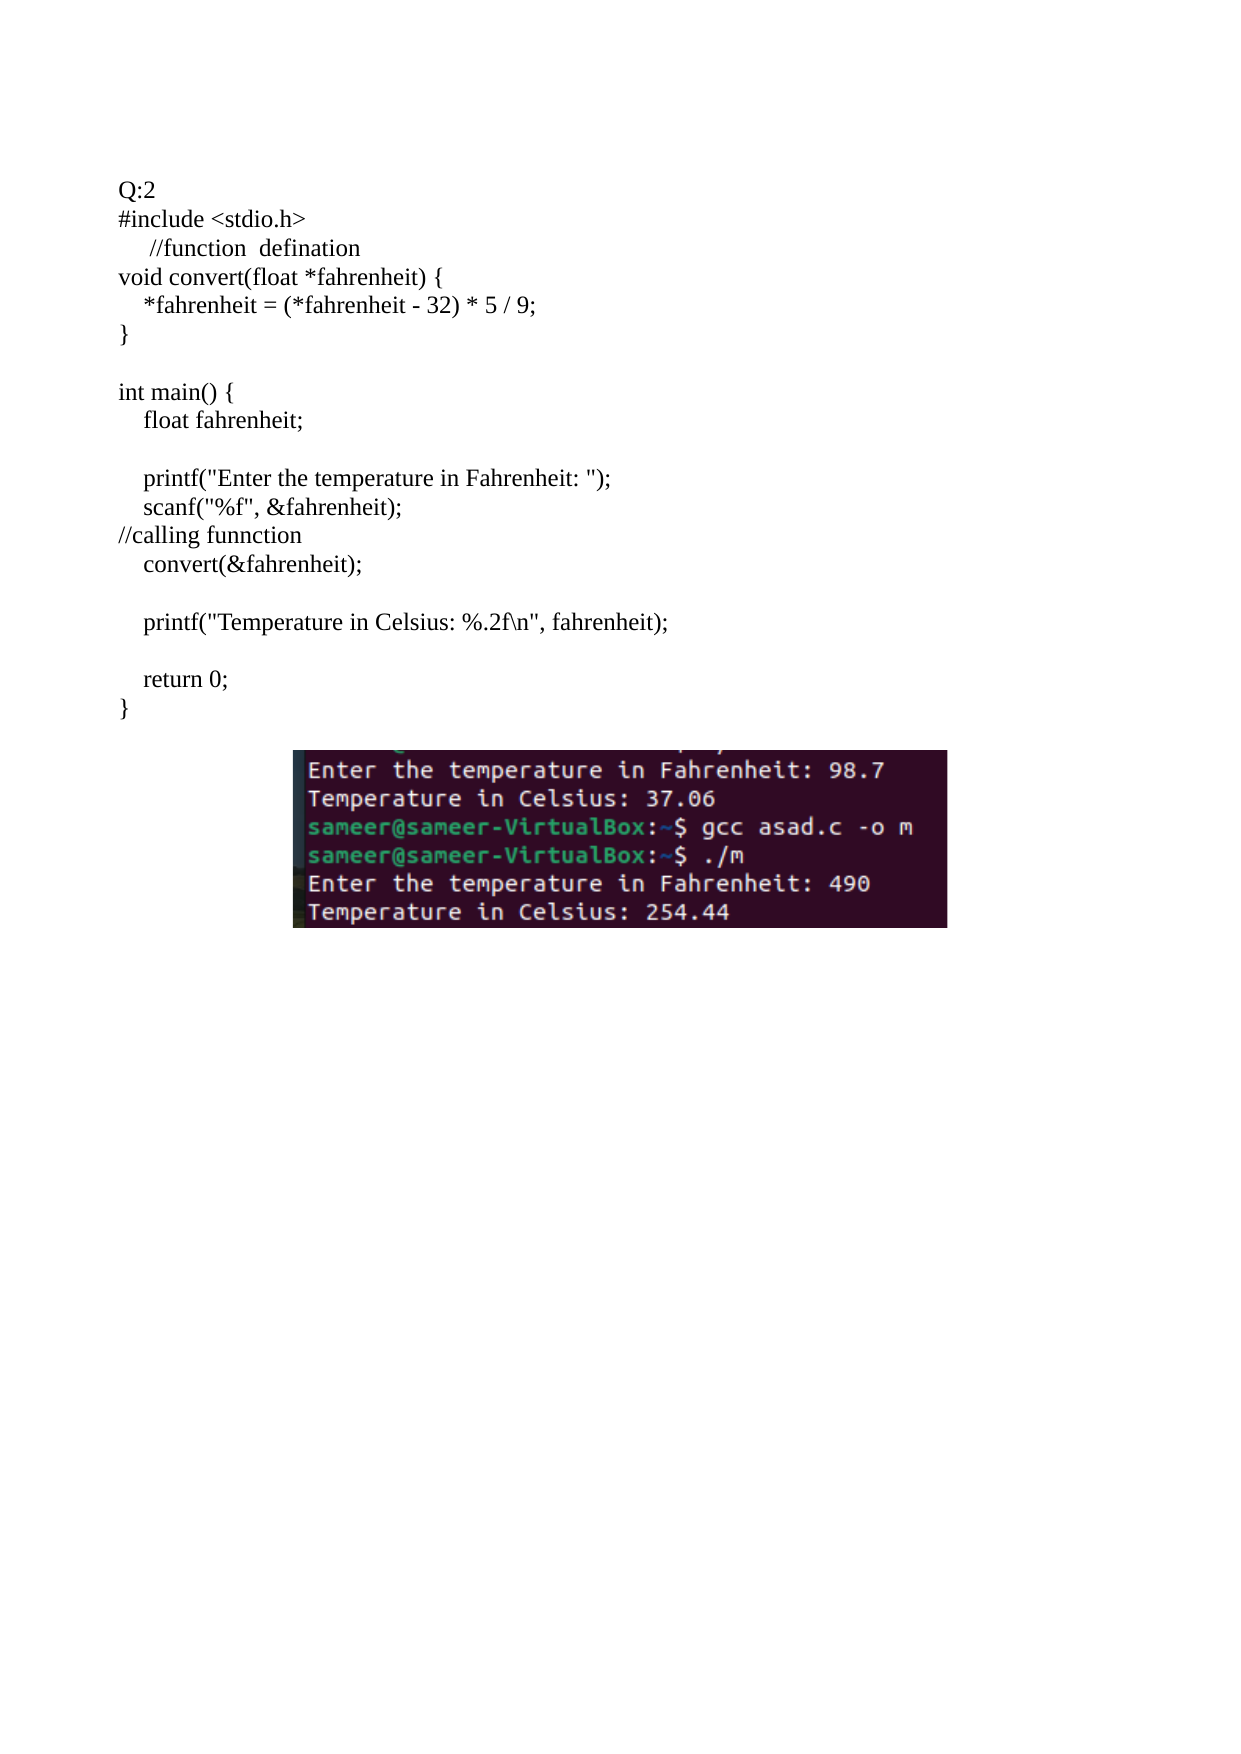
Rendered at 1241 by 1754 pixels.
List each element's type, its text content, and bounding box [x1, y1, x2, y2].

text float fahrenheit; [118, 406, 1122, 434]
text } [118, 693, 1122, 722]
text return 0; [118, 664, 1122, 693]
picture [292, 750, 948, 928]
text convert(&fahrenheit); [118, 549, 1122, 578]
text int main() { [118, 377, 1122, 406]
text printf("Enter the temperature in Fahrenheit: "); [118, 463, 1122, 492]
text printf("Temperature in Celsius: %.2f\n", fahrenheit); [118, 607, 1122, 636]
text Q:2 [118, 176, 1122, 204]
text //calling funnction [118, 521, 1122, 549]
text #include <stdio.h> [118, 204, 1122, 233]
text scanf("%f", &fahrenheit); [118, 492, 1122, 521]
text } [118, 319, 1122, 348]
text *fahrenheit = (*fahrenheit - 32) * 5 / 9; [118, 291, 1122, 319]
text //function defination [118, 233, 1122, 262]
text void convert(float *fahrenheit) { [118, 262, 1122, 291]
